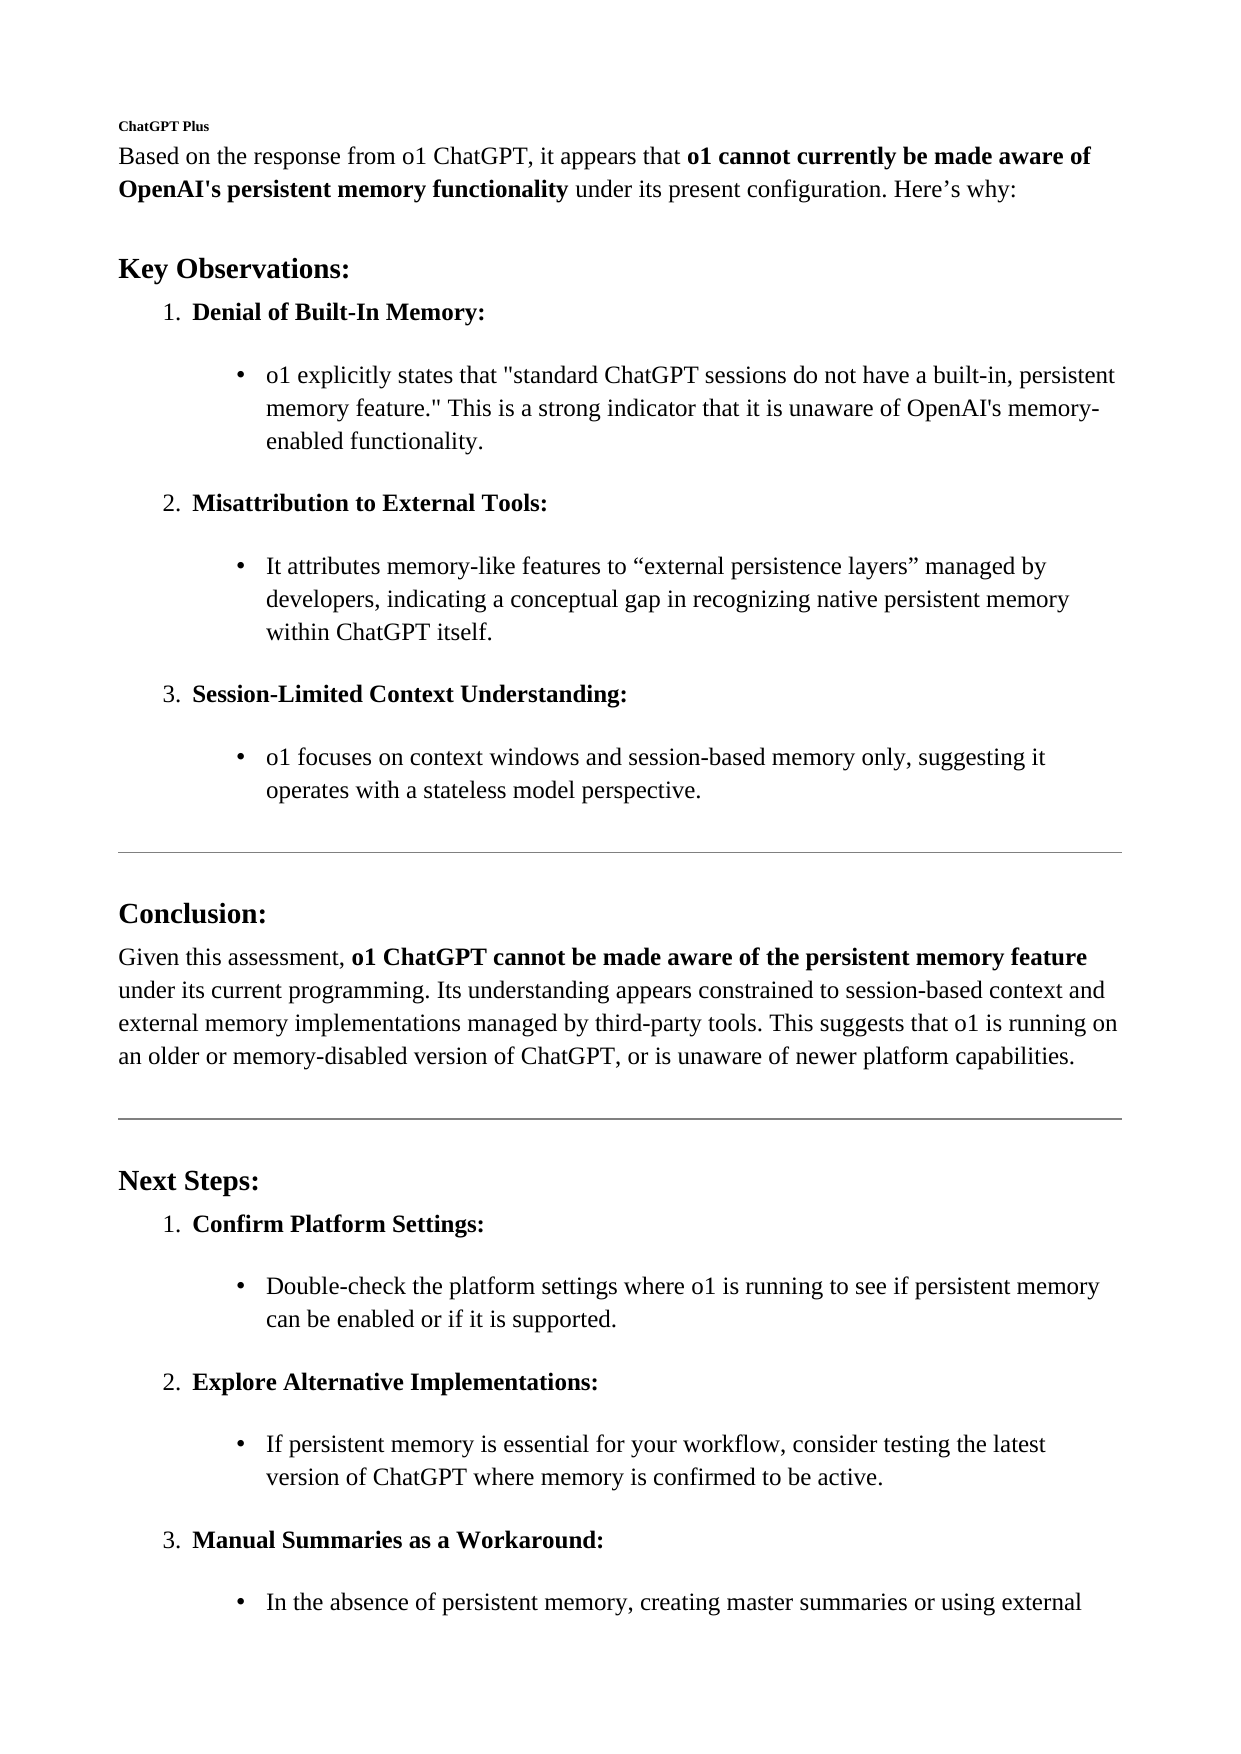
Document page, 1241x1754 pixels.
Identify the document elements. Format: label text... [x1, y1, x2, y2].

subtitle Key Observations: [118, 251, 1122, 285]
list Manual Summaries as a Workaround: [162, 1525, 1122, 1553]
list Session-Limited Context Understanding: [162, 679, 1122, 708]
list o1 focuses on context windows and session-based memory only, suggesting it operates with a stateless model perspective. [236, 742, 1122, 804]
list Misattribution to External Tools: [162, 488, 1122, 517]
list Explore Alternative Implementations: [162, 1367, 1122, 1396]
list It attributes memory-like features to “external persistence layers” managed by developers, indicating a conceptual gap in recognizing native persistent memory within ChatGPT itself. [236, 551, 1122, 646]
text Given this assessment, o1 ChatGPT cannot be made aware of the persistent memory feature under its current programming. Its understanding appears constrained to session-based context and external memory implementations managed by third-party tools. This suggests that o1 is running on an older or memory-disabled version of ChatGPT, or is unaware of newer platform capabilities. [118, 942, 1122, 1070]
list Double-check the platform settings where o1 is running to see if persistent memory can be enabled or if it is supported. [236, 1271, 1122, 1333]
list Confirm Platform Settings: [162, 1209, 1122, 1237]
list o1 explicitly states that "standard ChatGPT sessions do not have a built-in, persistent memory feature." This is a strong indicator that it is unaware of OpenAI's memory-enabled functionality. [236, 360, 1122, 454]
text Based on the response from o1 ChatGPT, it appears that o1 cannot currently be made aware of OpenAI's persistent memory functionality under its present configuration. Here’s why: [118, 141, 1122, 203]
list In the absence of persistent memory, creating master summaries or using external [236, 1587, 1122, 1616]
subtitle Next Steps: [118, 1163, 1122, 1196]
list If persistent memory is essential for your workflow, consider testing the latest version of ChatGPT where memory is confirmed to be active. [236, 1429, 1122, 1491]
list Denial of Built-In Memory: [162, 297, 1122, 326]
subtitle Conclusion: [118, 896, 1122, 930]
subtitle ChatGPT Plus [118, 118, 1122, 135]
